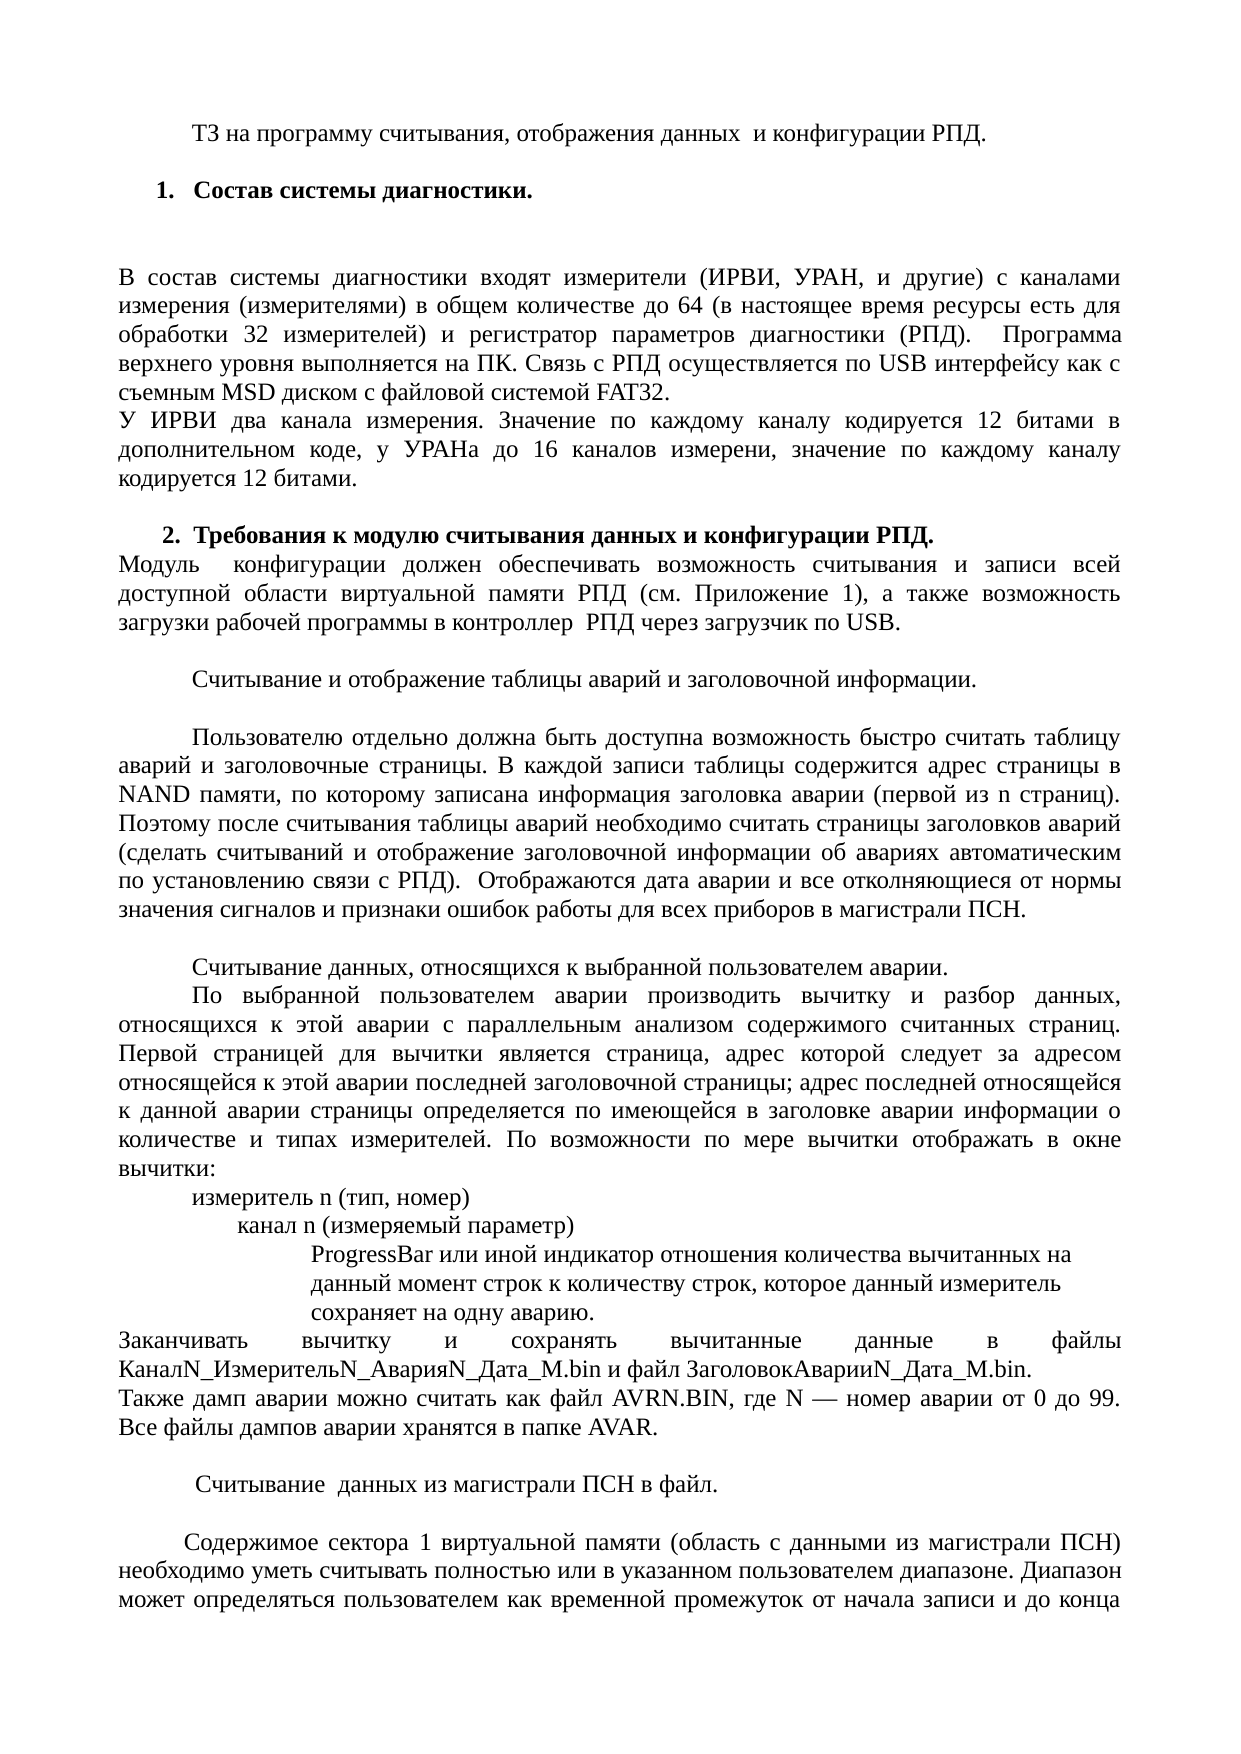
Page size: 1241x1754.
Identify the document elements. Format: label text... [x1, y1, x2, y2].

text Заканчивать вычитку и сохранять вычитанные данные в файлы КаналN_ИзмерительN_АварияN_Дата_M.bin и файл ЗаголовокАварииN_Дата_M.bin. [118, 1326, 1122, 1383]
list Модуль конфигурации должен обеспечивать возможность считывания и записи всей доступной области виртуальной памяти РПД (см. Приложение 1), а также возможность загрузки рабочей программы в контроллер РПД через загрузчик по USB. [118, 549, 1122, 636]
list Требования к модулю считывания данных и конфигурации РПД. [162, 521, 1122, 549]
text измеритель n (тип, номер) [118, 1182, 1122, 1211]
list В состав системы диагностики входят измерители (ИРВИ, УРАН, и другие) с каналами измерения (измерителями) в общем количестве до 64 (в настоящее время ресурсы есть для обработки 32 измерителей) и регистратор параметров диагностики (РПД). Программа верхнего уровня выполняется на ПК. Связь с РПД осуществляется по USB интерфейсу как с съемным MSD диском с файловой системой FAT32. [118, 262, 1122, 406]
list У ИРВИ два канала измерения. Значение по каждому каналу кодируется 12 битами в дополнительном коде, у УРАНа до 16 каналов измерени, значение по каждому каналу кодируется 12 битами. [118, 406, 1122, 492]
list Состав системы диагностики. [156, 176, 1122, 204]
text Считывание данных, относящихся к выбранной пользователем аварии. [118, 952, 1122, 981]
text По выбранной пользователем аварии производить вычитку и разбор данных, относящихся к этой аварии с параллельным анализом содержимого считанных страниц. Первой страницей для вычитки является страница, адрес которой следует за адресом относящейся к этой аварии последней заголовочной страницы; адрес последней относящейся к данной аварии страницы определяется по имеющейся в заголовке аварии информации о количестве и типах измерителей. По возможности по мере вычитки отображать в окне вычитки: [118, 981, 1122, 1182]
text канал n (измеряемый параметр) [163, 1211, 1122, 1239]
text ТЗ на программу считывания, отображения данных и конфигурации РПД. [118, 118, 1122, 147]
text ProgressBar или иной индикатор отношения количества вычитанных на данный момент строк к количеству строк, которое данный измеритель сохраняет на одну аварию. [163, 1239, 1122, 1326]
list Содержимое сектора 1 виртуальной памяти (область с данными из магистрали ПСН) необходимо уметь считывать полностью или в указанном пользователем диапазоне. Диапазон может определяться пользователем как временной промежуток от начала записи и до конца [118, 1527, 1122, 1613]
text Считывание и отображение таблицы аварий и заголовочной информации. [118, 664, 1122, 693]
text Считывание данных из магистрали ПСН в файл. [163, 1469, 1122, 1498]
text Также дамп аварии можно считать как файл AVRN.BIN, где N — номер аварии от 0 до 99. Все файлы дампов аварии хранятся в папке AVAR. [118, 1383, 1122, 1441]
text Пользователю отдельно должна быть доступна возможность быстро считать таблицу аварий и заголовочные страницы. В каждой записи таблицы содержится адрес страницы в NAND памяти, по которому записана информация заголовка аварии (первой из n страниц). Поэтому после считывания таблицы аварий необходимо считать страницы заголовков аварий (сделать считываний и отображение заголовочной информации об авариях автоматическим по установлению связи с РПД). Отображаются дата аварии и все отколняющиеся от нормы значения сигналов и признаки ошибок работы для всех приборов в магистрали ПСН. [118, 722, 1122, 923]
